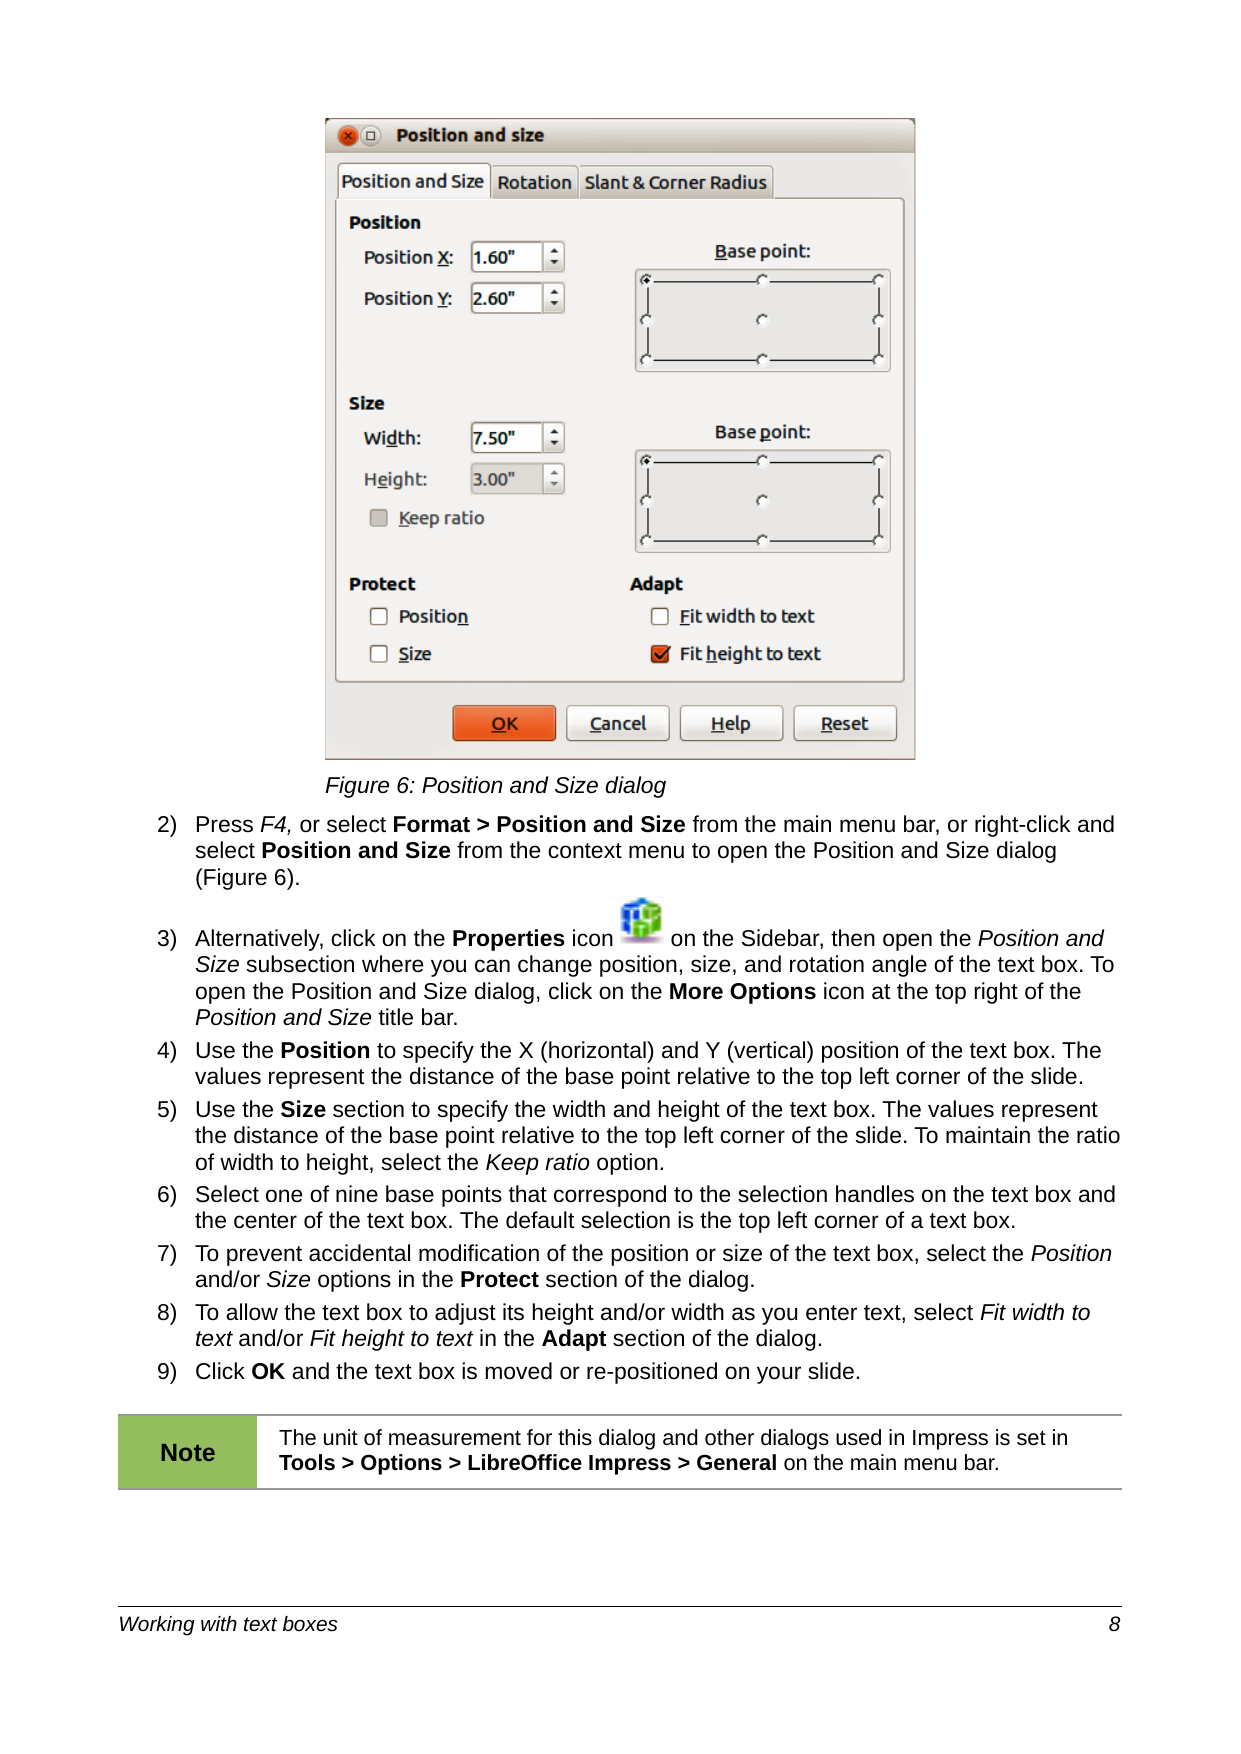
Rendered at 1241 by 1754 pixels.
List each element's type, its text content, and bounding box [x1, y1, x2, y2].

list To allow the text box to adjust its height and/or width as you enter text, select Fit width to text and/or Fit height to text in the Adapt section of the dialog. [177, 1299, 1122, 1352]
picture [620, 896, 665, 947]
list Click OK and the text box is moved or re-positioned on your slide. [177, 1358, 1122, 1384]
list Alternatively, click on the Properties icon on the Sidebar, then open the Position and Size subsection where you can change position, size, and rotation angle of the text box. To open the Position and Size dialog, click on the More Options icon at the top right of the Position and Size title bar. [177, 896, 1122, 1031]
text Figure 6: Position and Size dialog [325, 772, 915, 798]
table_header The unit of measurement for this dialog and other dialogs used in Impress is set in Tools > Options > LibreOffice Impress > General on the main menu bar. [258, 1416, 1122, 1488]
list Press F4, or select Format > Position and Size from the main menu bar, or right-click and select Position and Size from the context menu to open the Position and Size dialog (Figure 6). [177, 811, 1122, 890]
list Use the Position to specify the X (horizontal) and Y (vertical) position of the text box. The values represent the distance of the base point relative to the top left corner of the slide. [177, 1037, 1122, 1089]
table_header Note [118, 1416, 257, 1488]
list Use the Size section to specify the width and height of the text box. The values represent the distance of the base point relative to the top left corner of the slide. To maintain the ratio of width to height, select the Keep ratio option. [177, 1096, 1122, 1175]
picture [325, 118, 916, 760]
list To prevent accidental modification of the position or size of the text box, select the Position and/or Size options in the Protect section of the dialog. [177, 1240, 1122, 1293]
list Select one of nine base points that correspond to the selection handles on the text box and the center of the text box. The default selection is the top left corner of a text box. [177, 1181, 1122, 1234]
